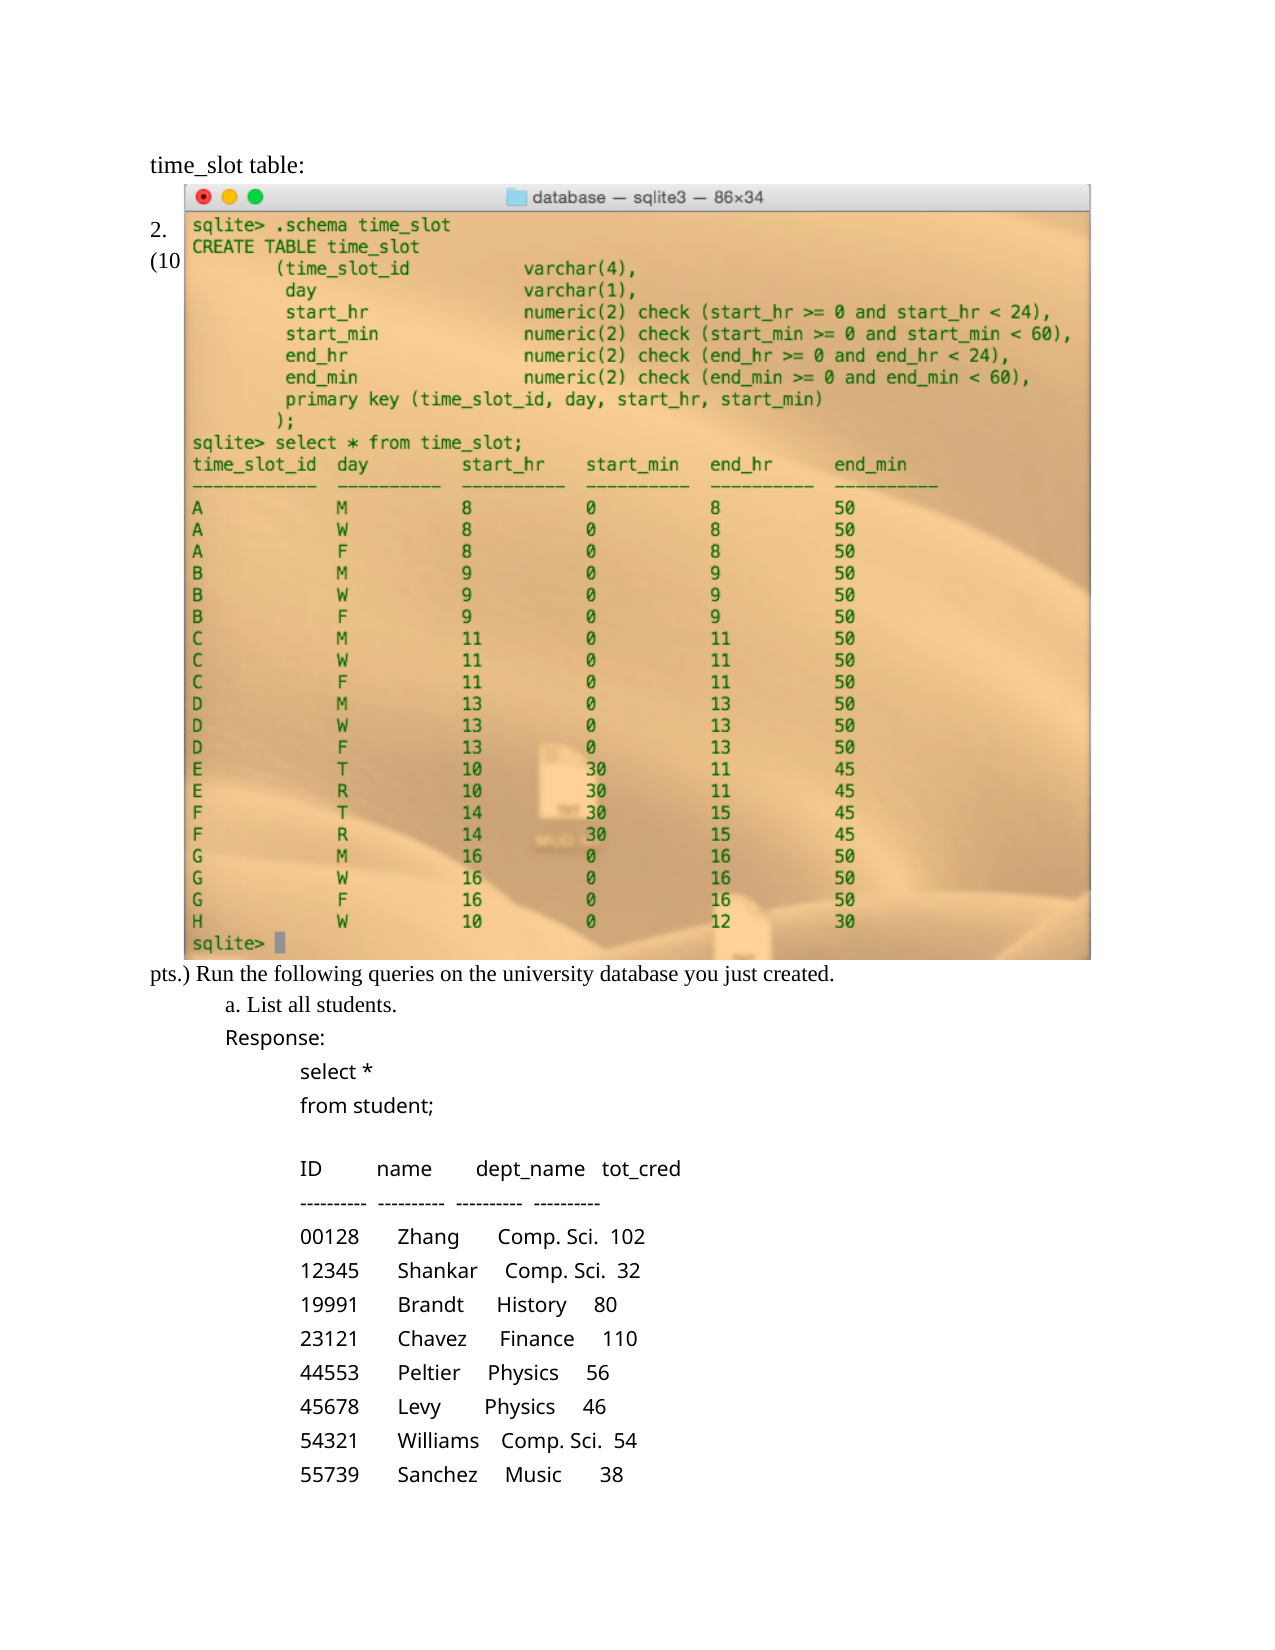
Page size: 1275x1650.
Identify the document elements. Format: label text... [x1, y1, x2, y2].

text 12345 Shankar Comp. Sci. 32 [150, 1256, 1125, 1285]
text a. List all students. [150, 991, 1125, 1018]
text 23121 Chavez Finance 110 [150, 1324, 1125, 1353]
text 19991 Brandt History 80 [150, 1290, 1125, 1319]
text time_slot table: [150, 150, 1125, 179]
text select * [150, 1057, 1125, 1086]
picture [183, 184, 1092, 960]
text 44553 Peltier Physics 56 [150, 1358, 1125, 1387]
text 45678 Levy Physics 46 [150, 1392, 1125, 1421]
text ID name dept_name tot_cred [150, 1154, 1125, 1182]
text 55739 Sanchez Music 38 [150, 1461, 1125, 1489]
text 54321 Williams Comp. Sci. 54 [150, 1427, 1125, 1455]
text Response: [150, 1023, 1125, 1051]
text from student; [150, 1091, 1125, 1119]
text ---------- ---------- ---------- ---------- [150, 1188, 1125, 1217]
text 2. (10 pts.) Run the following queries on the university database you just created. [150, 216, 1125, 986]
text 00128 Zhang Comp. Sci. 102 [150, 1222, 1125, 1251]
